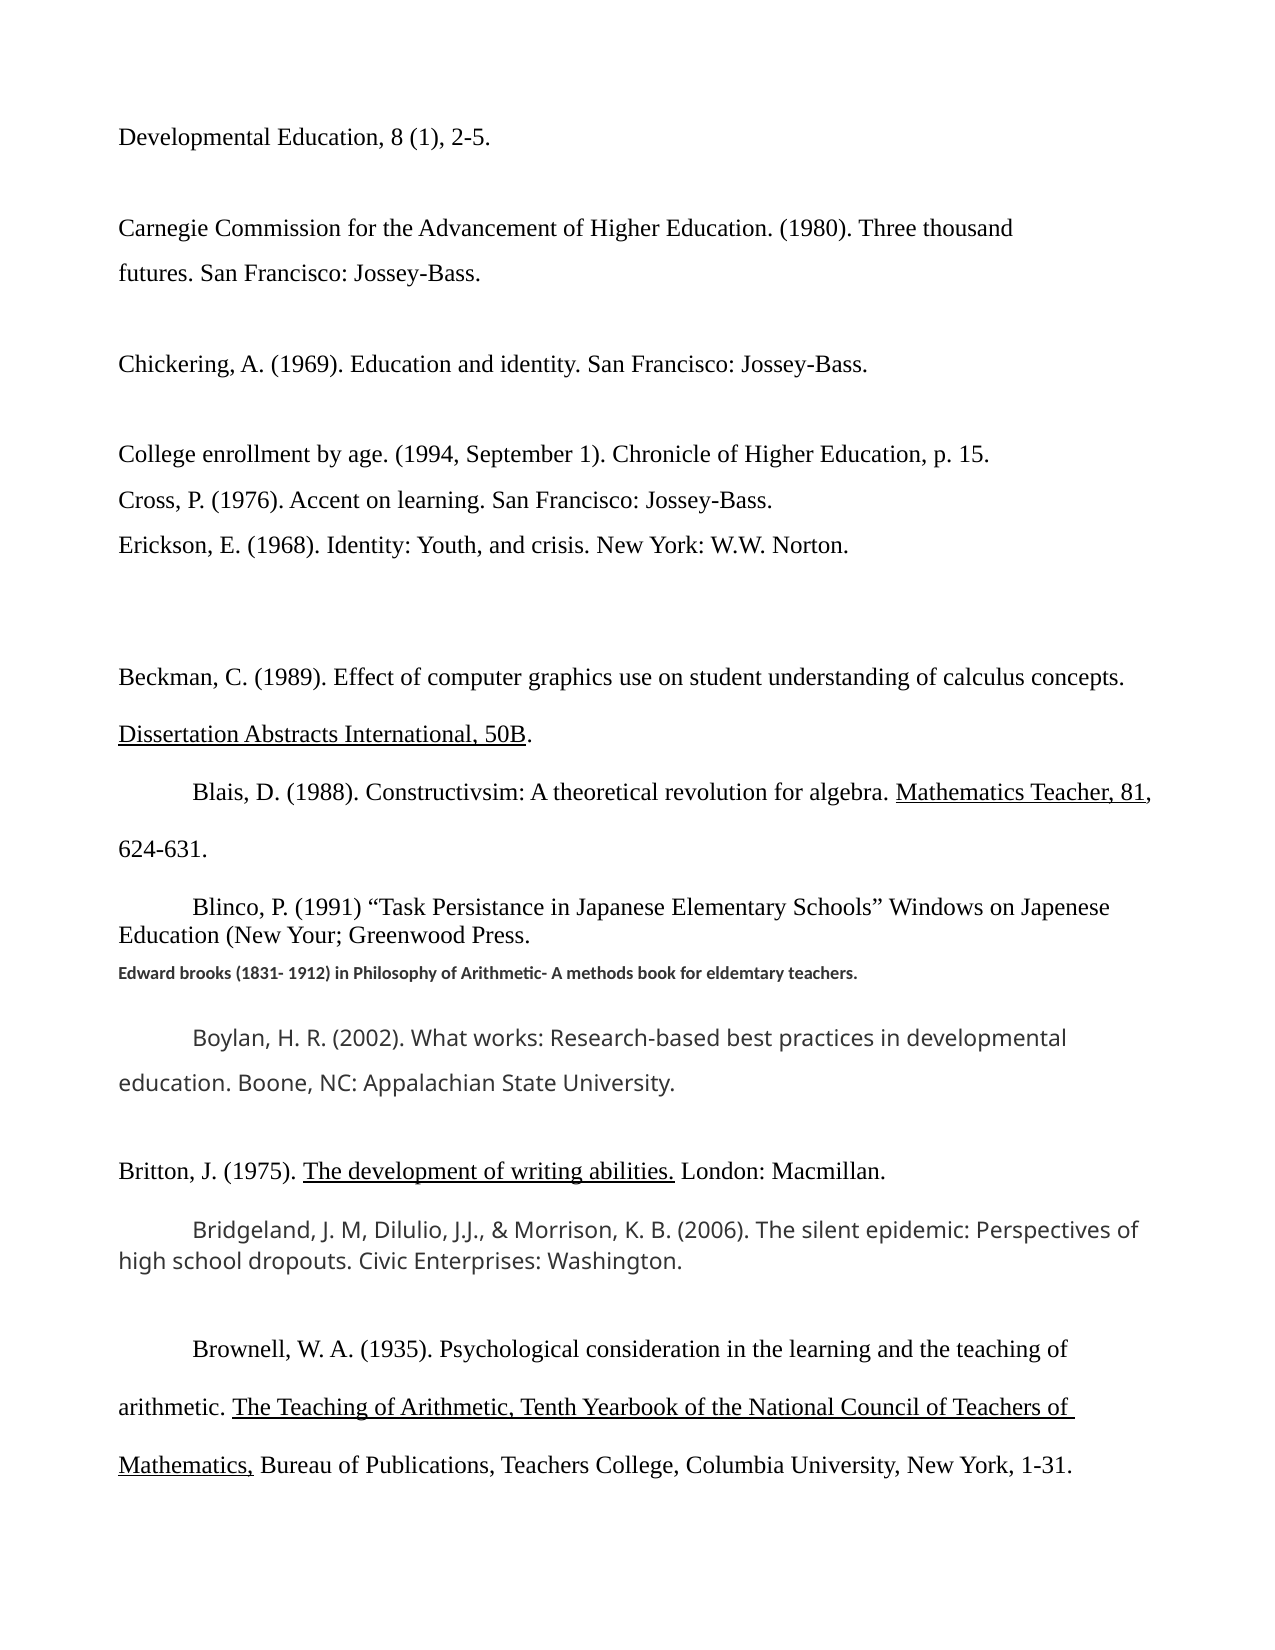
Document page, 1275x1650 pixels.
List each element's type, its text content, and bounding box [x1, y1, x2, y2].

text Chickering, A. (1969). Education and identity. San Francisco: Jossey-Bass. [118, 345, 1157, 377]
text Bridgeland, J. M, Dilulio, J.J., & Morrison, K. B. (2006). The silent epidemic: Perspectives of [118, 1214, 1157, 1245]
text Erickson, E. (1968). Identity: Youth, and crisis. New York: W.W. Norton. [118, 526, 1157, 559]
text high school dropouts. Civic Enterprises: Washington. [118, 1245, 1157, 1276]
text Beckman, C. (1989). Effect of computer graphics use on student understanding of calculus concepts. Dissertation Abstracts International, 50B. [118, 662, 1157, 748]
text College enrollment by age. (1994, September 1). Chronicle of Higher Education, p. 15. [118, 435, 1157, 468]
text Boylan, H. R. (2002). What works: Research-based best practices in developmental [118, 1020, 1157, 1053]
text Blais, D. (1988). Constructivsim: A theoretical revolution for algebra. Mathematics Teacher, 81, 624-631. [118, 777, 1157, 863]
text Brownell, W. A. (1935). Psychological consideration in the learning and the teaching of arithmetic. The Teaching of Arithmetic, Tenth Yearbook of the National Council of Teachers of Mathematics, Bureau of Publications, Teachers College, Columbia University, New York, 1-31. [118, 1332, 1157, 1479]
text Blinco, P. (1991) “Task Persistance in Japanese Elementary Schools” Windows on Japenese Education (New Your; Greenwood Press. [118, 892, 1157, 949]
text Edward brooks (1831- 1912) in Philosophy of Arithmetic- A methods book for eldemtary teachers. [118, 962, 1157, 994]
text Carnegie Commission for the Advancement of Higher Education. (1980). Three thousand [118, 209, 1157, 242]
text Cross, P. (1976). Accent on learning. San Francisco: Jossey-Bass. [118, 481, 1157, 513]
text Developmental Education, 8 (1), 2-5. [118, 118, 1157, 151]
text Britton, J. (1975). The development of writing abilities. London: Macmillan. [118, 1156, 1157, 1185]
text futures. San Francisco: Jossey-Bass. [118, 254, 1157, 287]
text education. Boone, NC: Appalachian State University. [118, 1066, 1157, 1098]
